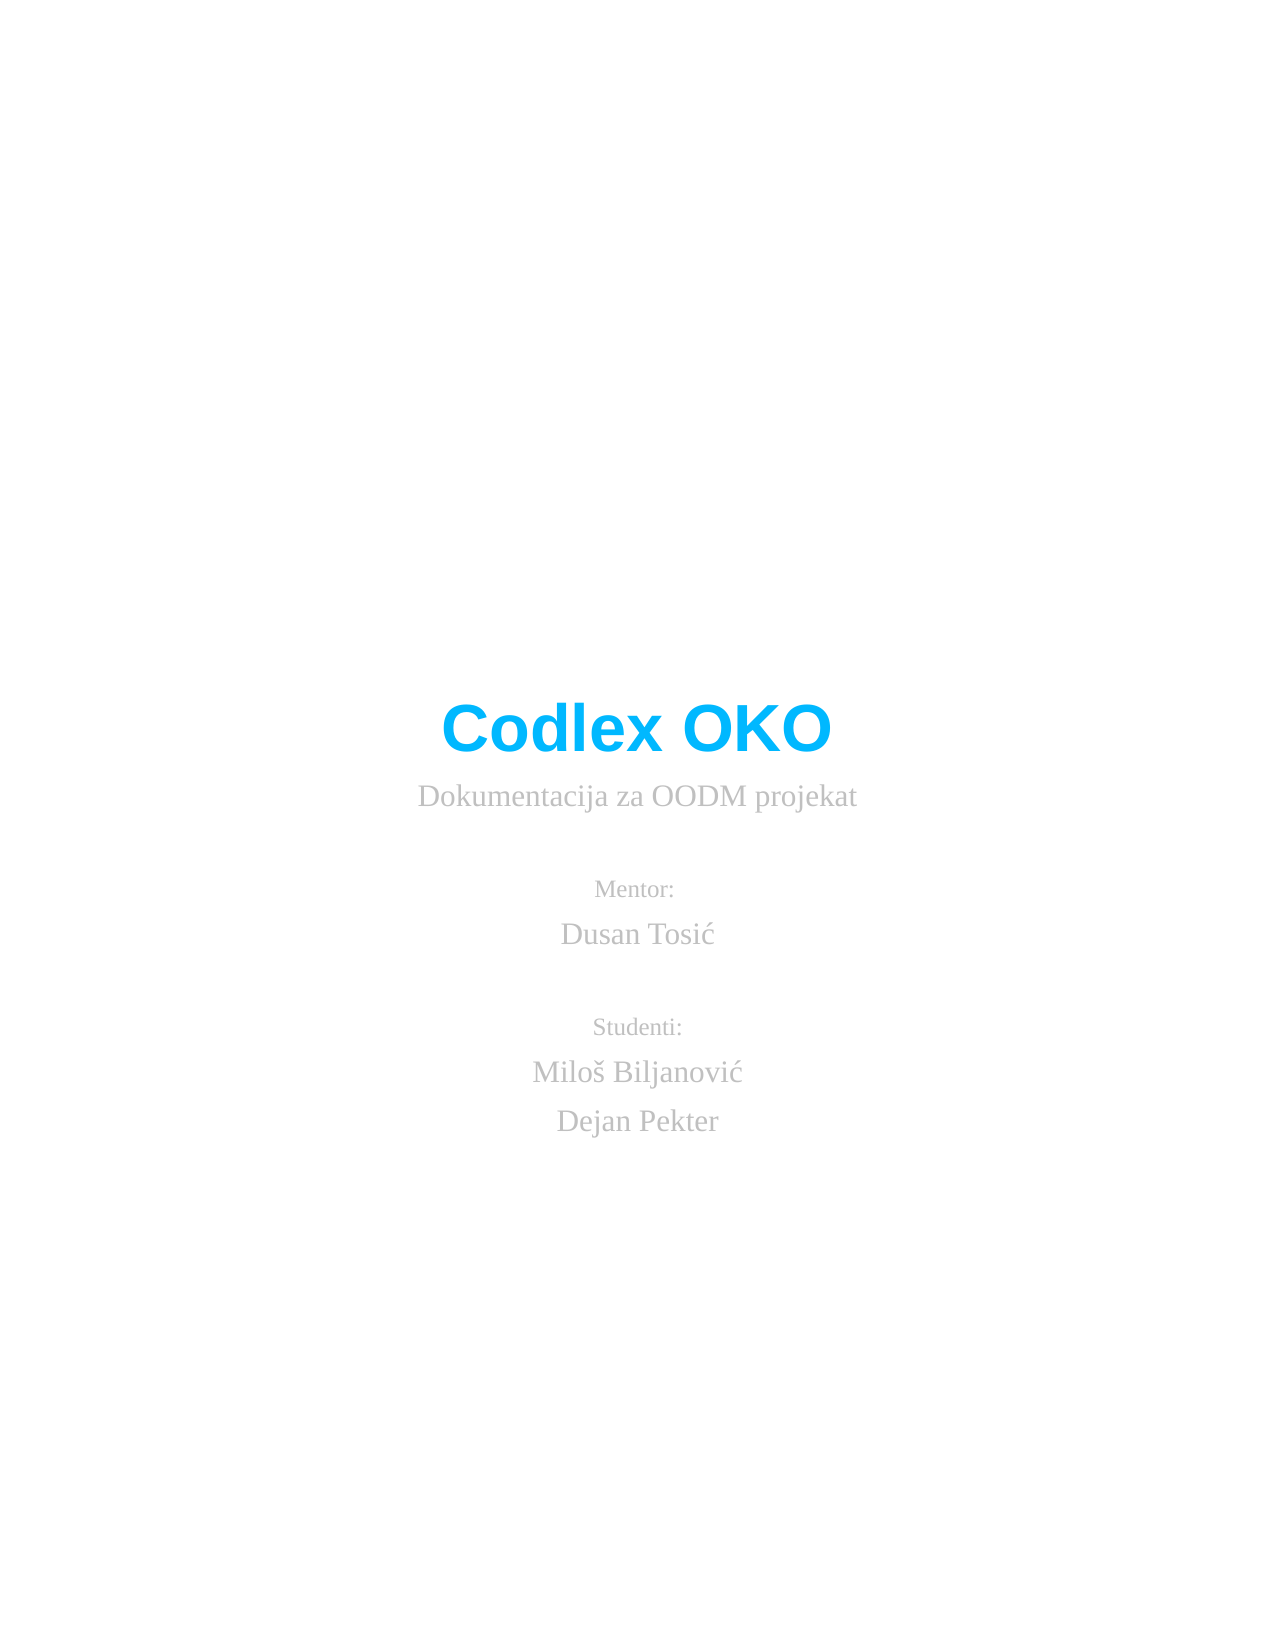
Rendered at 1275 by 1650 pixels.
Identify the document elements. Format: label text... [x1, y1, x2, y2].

text Mentor: [118, 874, 1157, 903]
text Dusan Tosić [118, 916, 1157, 951]
text Dokumentacija za OODM projekat [118, 777, 1157, 813]
text Dejan Pekter [118, 1102, 1157, 1138]
text Studenti: [118, 1012, 1157, 1041]
subtitle Codlex OKO [118, 689, 1157, 765]
text Miloš Biljanović [118, 1054, 1157, 1089]
